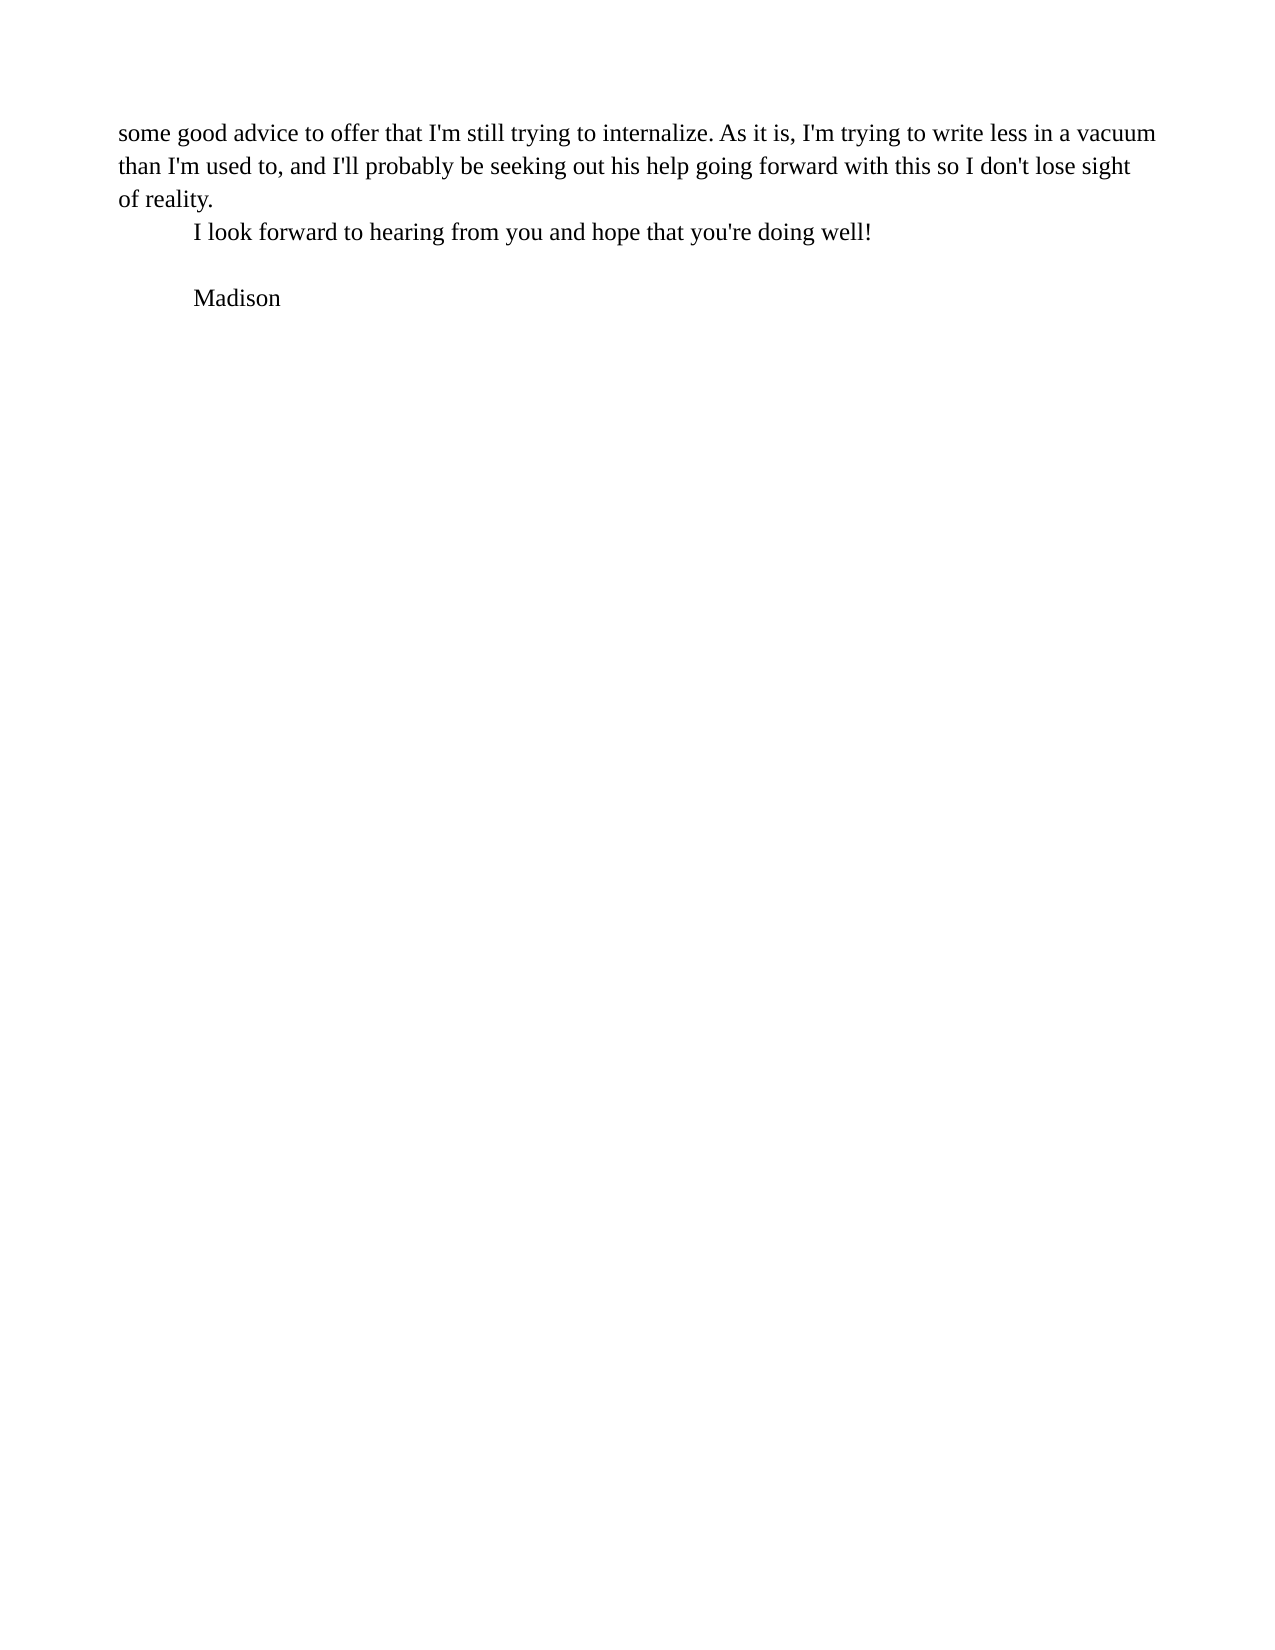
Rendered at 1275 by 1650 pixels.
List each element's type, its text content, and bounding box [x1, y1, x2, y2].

text some good advice to offer that I'm still trying to internalize. As it is, I'm trying to write less in a vacuum than I'm used to, and I'll probably be seeking out his help going forward with this so I don't lose sight of reality. [118, 118, 1157, 213]
text I look forward to hearing from you and hope that you're doing well! [118, 217, 1157, 246]
text Madison [118, 283, 1157, 312]
